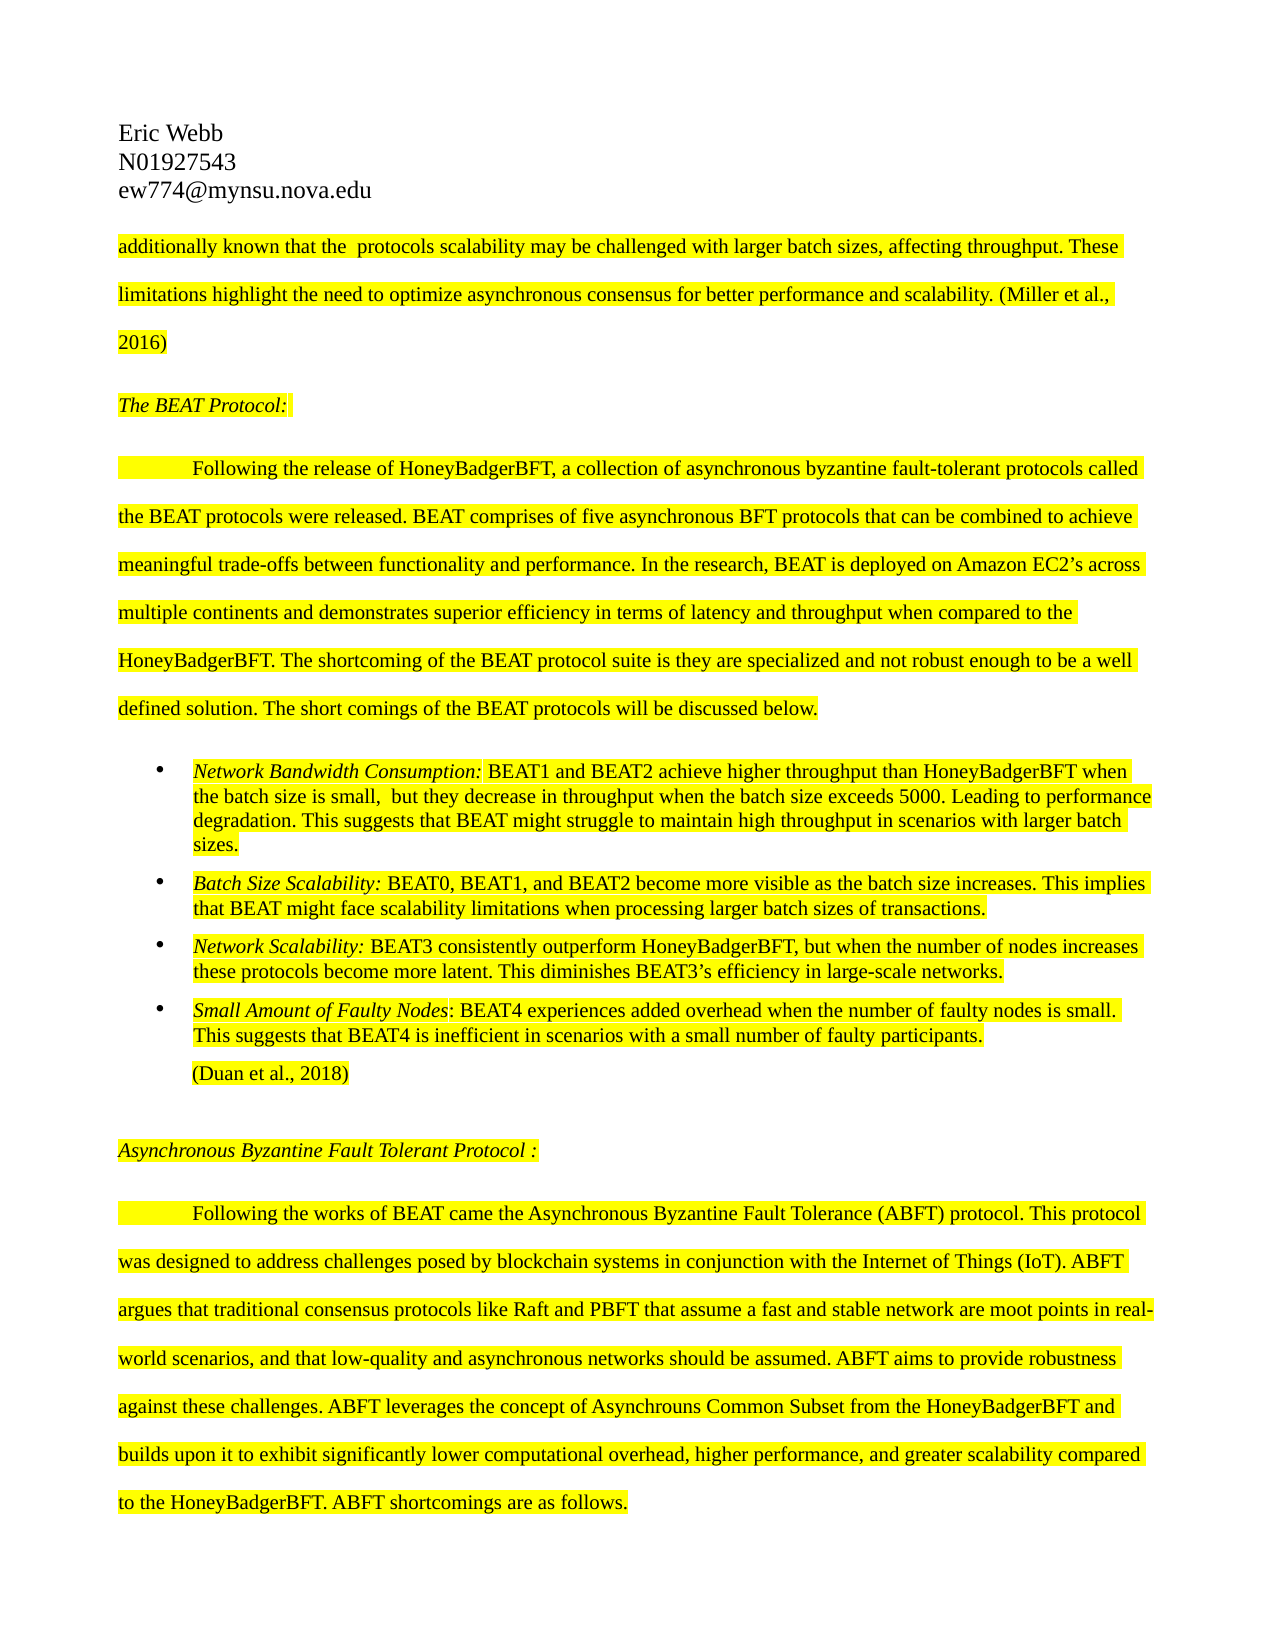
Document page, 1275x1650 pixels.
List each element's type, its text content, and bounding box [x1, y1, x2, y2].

text Asynchronous Byzantine Fault Tolerant Protocol : [118, 1138, 1157, 1162]
list Network Bandwidth Consumption: BEAT1 and BEAT2 achieve higher throughput than HoneyBadgerBFT when the batch size is small, but they decrease in throughput when the batch size exceeds 5000. Leading to performance degradation. This suggests that BEAT might struggle to maintain high throughput in scenarios with larger batch sizes. [156, 759, 1157, 856]
text Following the release of HoneyBadgerBFT, a collection of asynchronous byzantine fault-tolerant protocols called the BEAT protocols were released. BEAT comprises of five asynchronous BFT protocols that can be combined to achieve meaningful trade-offs between functionality and performance. In the research, BEAT is deployed on Amazon EC2’s across multiple continents and demonstrates superior efficiency in terms of latency and throughput when compared to the HoneyBadgerBFT. The shortcoming of the BEAT protocol suite is they are specialized and not robust enough to be a well defined solution. The short comings of the BEAT protocols will be discussed below. [118, 456, 1157, 720]
list (Duan et al., 2018) [162, 1061, 1157, 1085]
list Network Scalability: BEAT3 consistently outperform HoneyBadgerBFT, but when the number of nodes increases these protocols become more latent. This diminishes BEAT3’s efficiency in large-scale networks. [156, 934, 1157, 983]
text additionally known that the protocols scalability may be challenged with larger batch sizes, affecting throughput. These limitations highlight the need to optimize asynchronous consensus for better performance and scalability. (Miller et al., 2016) [118, 234, 1157, 354]
list Small Amount of Faulty Nodes: BEAT4 experiences added overhead when the number of faulty nodes is small. This suggests that BEAT4 is inefficient in scenarios with a small number of faulty participants. [156, 998, 1157, 1047]
text Following the works of BEAT came the Asynchronous Byzantine Fault Tolerance (ABFT) protocol. This protocol was designed to address challenges posed by blockchain systems in conjunction with the Internet of Things (IoT). ABFT argues that traditional consensus protocols like Raft and PBFT that assume a fast and stable network are moot points in real-world scenarios, and that low-quality and asynchronous networks should be assumed. ABFT aims to provide robustness against these challenges. ABFT leverages the concept of Asynchrouns Common Subset from the HoneyBadgerBFT and builds upon it to exhibit significantly lower computational overhead, higher performance, and greater scalability compared to the HoneyBadgerBFT. ABFT shortcomings are as follows. [118, 1201, 1157, 1514]
text The BEAT Protocol: [118, 393, 1157, 417]
list Batch Size Scalability: BEAT0, BEAT1, and BEAT2 become more visible as the batch size increases. This implies that BEAT might face scalability limitations when processing larger batch sizes of transactions. [156, 871, 1157, 919]
